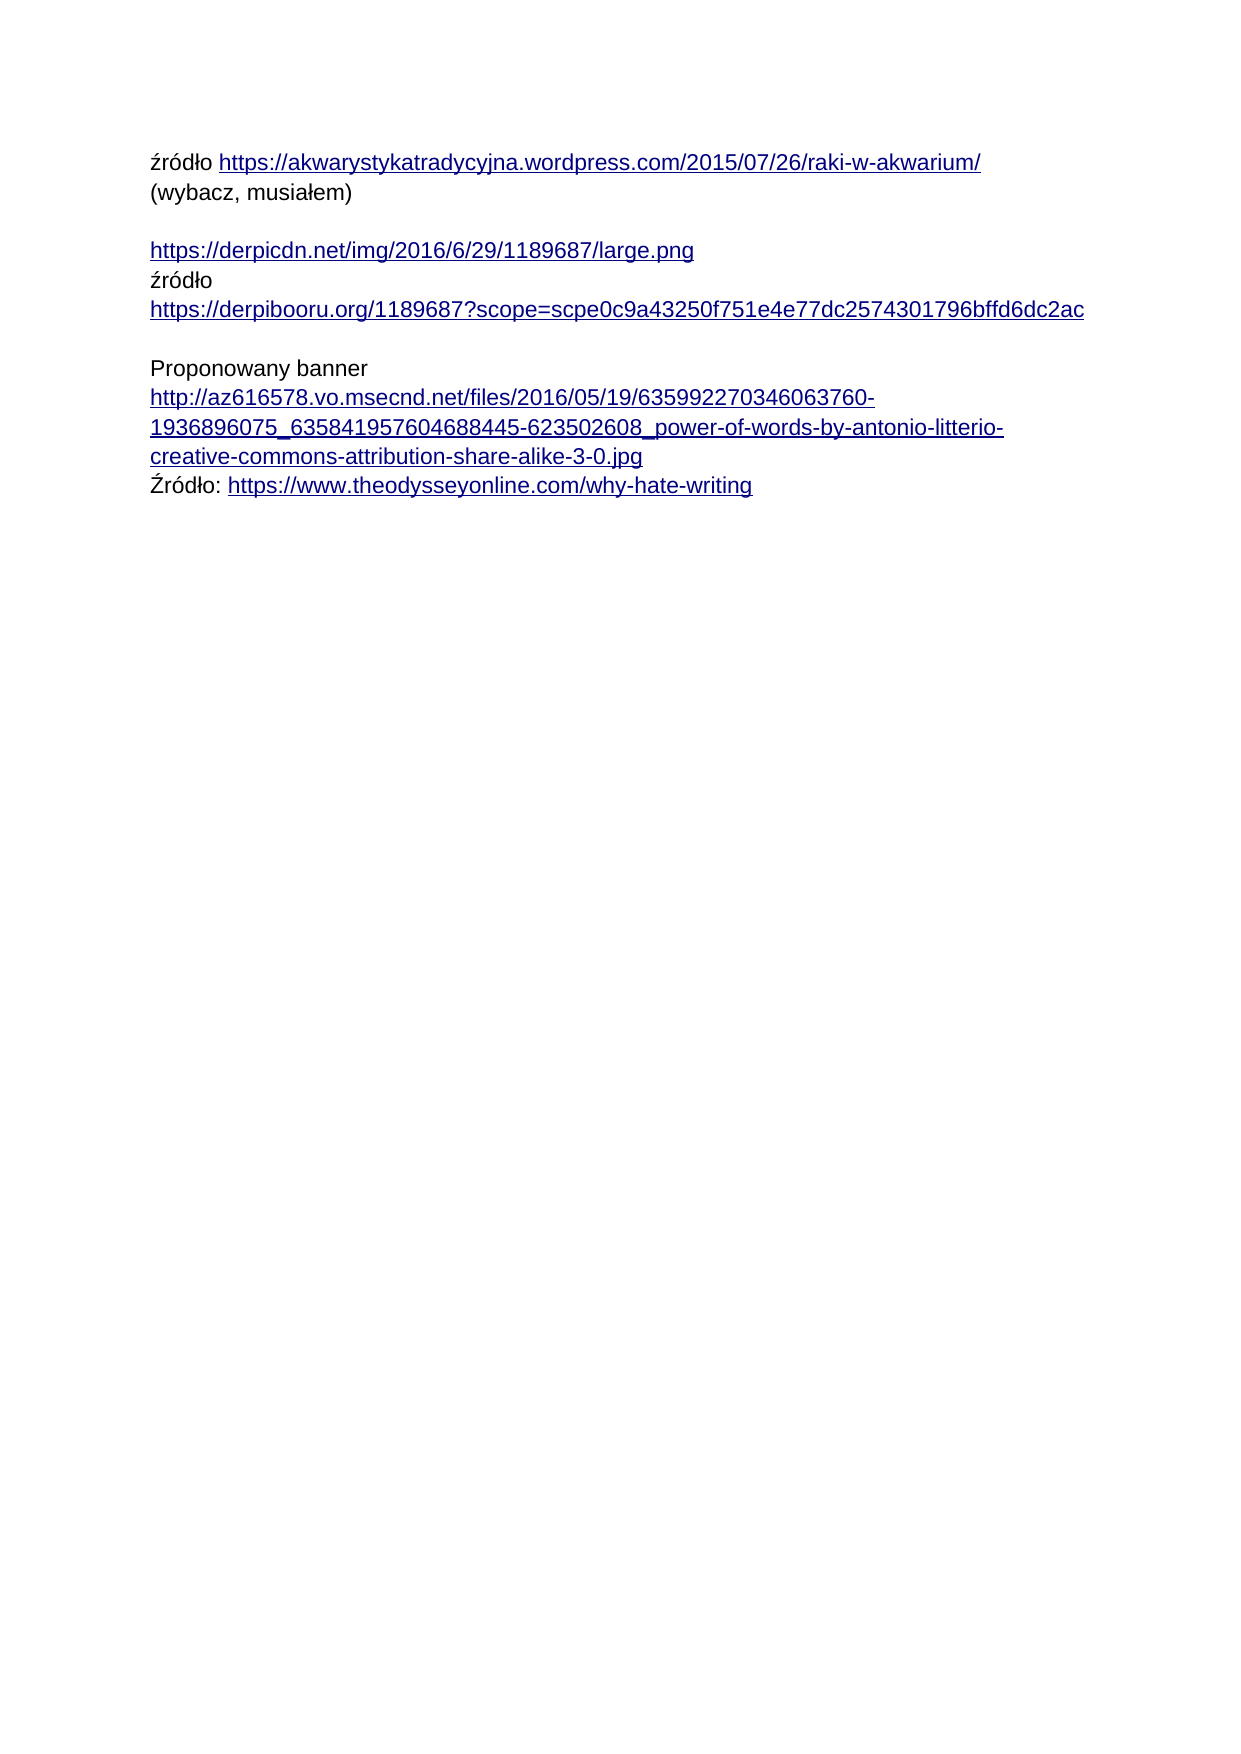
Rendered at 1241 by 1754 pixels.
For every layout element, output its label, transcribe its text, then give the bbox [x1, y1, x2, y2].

text Źródło: https://www.theodysseyonline.com/why-hate-writing [150, 473, 1091, 499]
text źródło [150, 267, 1091, 293]
text https://derpicdn.net/img/2016/6/29/1189687/large.png [150, 238, 1091, 264]
text źródło https://akwarystykatradycyjna.wordpress.com/2015/07/26/raki-w-akwarium/ [150, 150, 1091, 176]
text (wybacz, musiałem) [150, 179, 1091, 205]
text Proponowany banner http://az616578.vo.msecnd.net/files/2016/05/19/635992270346063760-1936896075_635841957604688445-623502608_power-of-words-by-antonio-litterio-creative-commons-attribution-share-alike-3-0.jpg [150, 356, 1091, 469]
text https://derpibooru.org/1189687?scope=scpe0c9a43250f751e4e77dc2574301796bffd6dc2ac [150, 297, 1091, 322]
